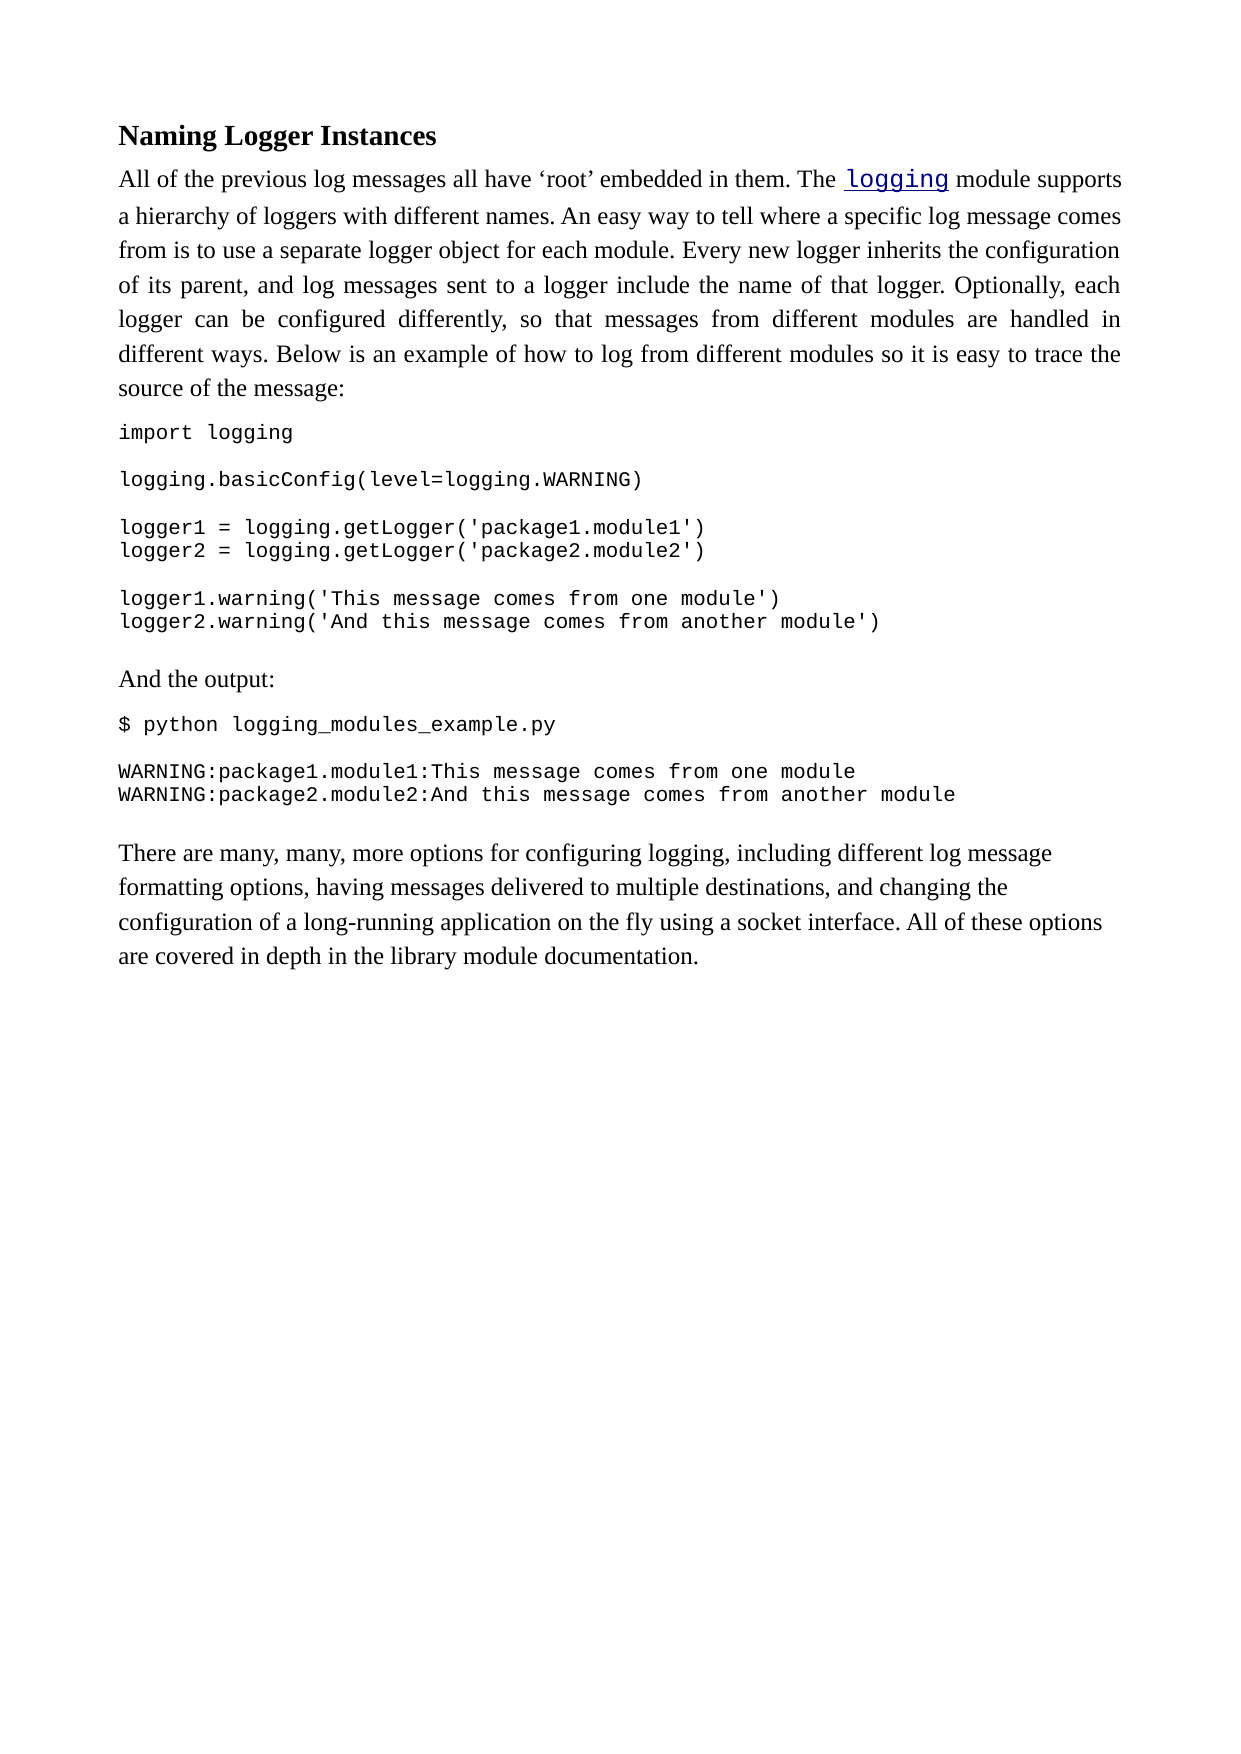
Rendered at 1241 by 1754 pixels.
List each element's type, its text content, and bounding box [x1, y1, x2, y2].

text logger2 = logging.getLogger('package2.module2') [118, 540, 1122, 564]
text $ python logging_modules_example.py [118, 713, 1122, 737]
text WARNING:package2.module2:And this message comes from another module [118, 784, 1122, 808]
text There are many, many, more options for configuring logging, including different log message formatting options, having messages delivered to multiple destinations, and changing the configuration of a long-running application on the fly using a socket interface. All of these options are covered in depth in the library module documentation. [118, 838, 1122, 970]
text import logging [118, 422, 1122, 446]
text logger2.warning('And this message comes from another module') [118, 611, 1122, 635]
text WARNING:package1.module1:This message comes from one module [118, 761, 1122, 784]
text logger1 = logging.getLogger('package1.module1') [118, 517, 1122, 540]
subtitle Naming Logger Instances [118, 118, 1122, 152]
text logging.basicConfig(level=logging.WARNING) [118, 469, 1122, 493]
text logger1.warning('This message comes from one module') [118, 588, 1122, 611]
text And the output: [118, 664, 1122, 693]
text All of the previous log messages all have ‘root’ embedded in them. The logging module supports a hierarchy of loggers with different names. An easy way to tell where a specific log message comes from is to use a separate logger object for each module. Every new logger inherits the configuration of its parent, and log messages sent to a logger include the name of that logger. Optionally, each logger can be configured differently, so that messages from different modules are handled in different ways. Below is an example of how to log from different modules so it is easy to trace the source of the message: [118, 164, 1122, 402]
